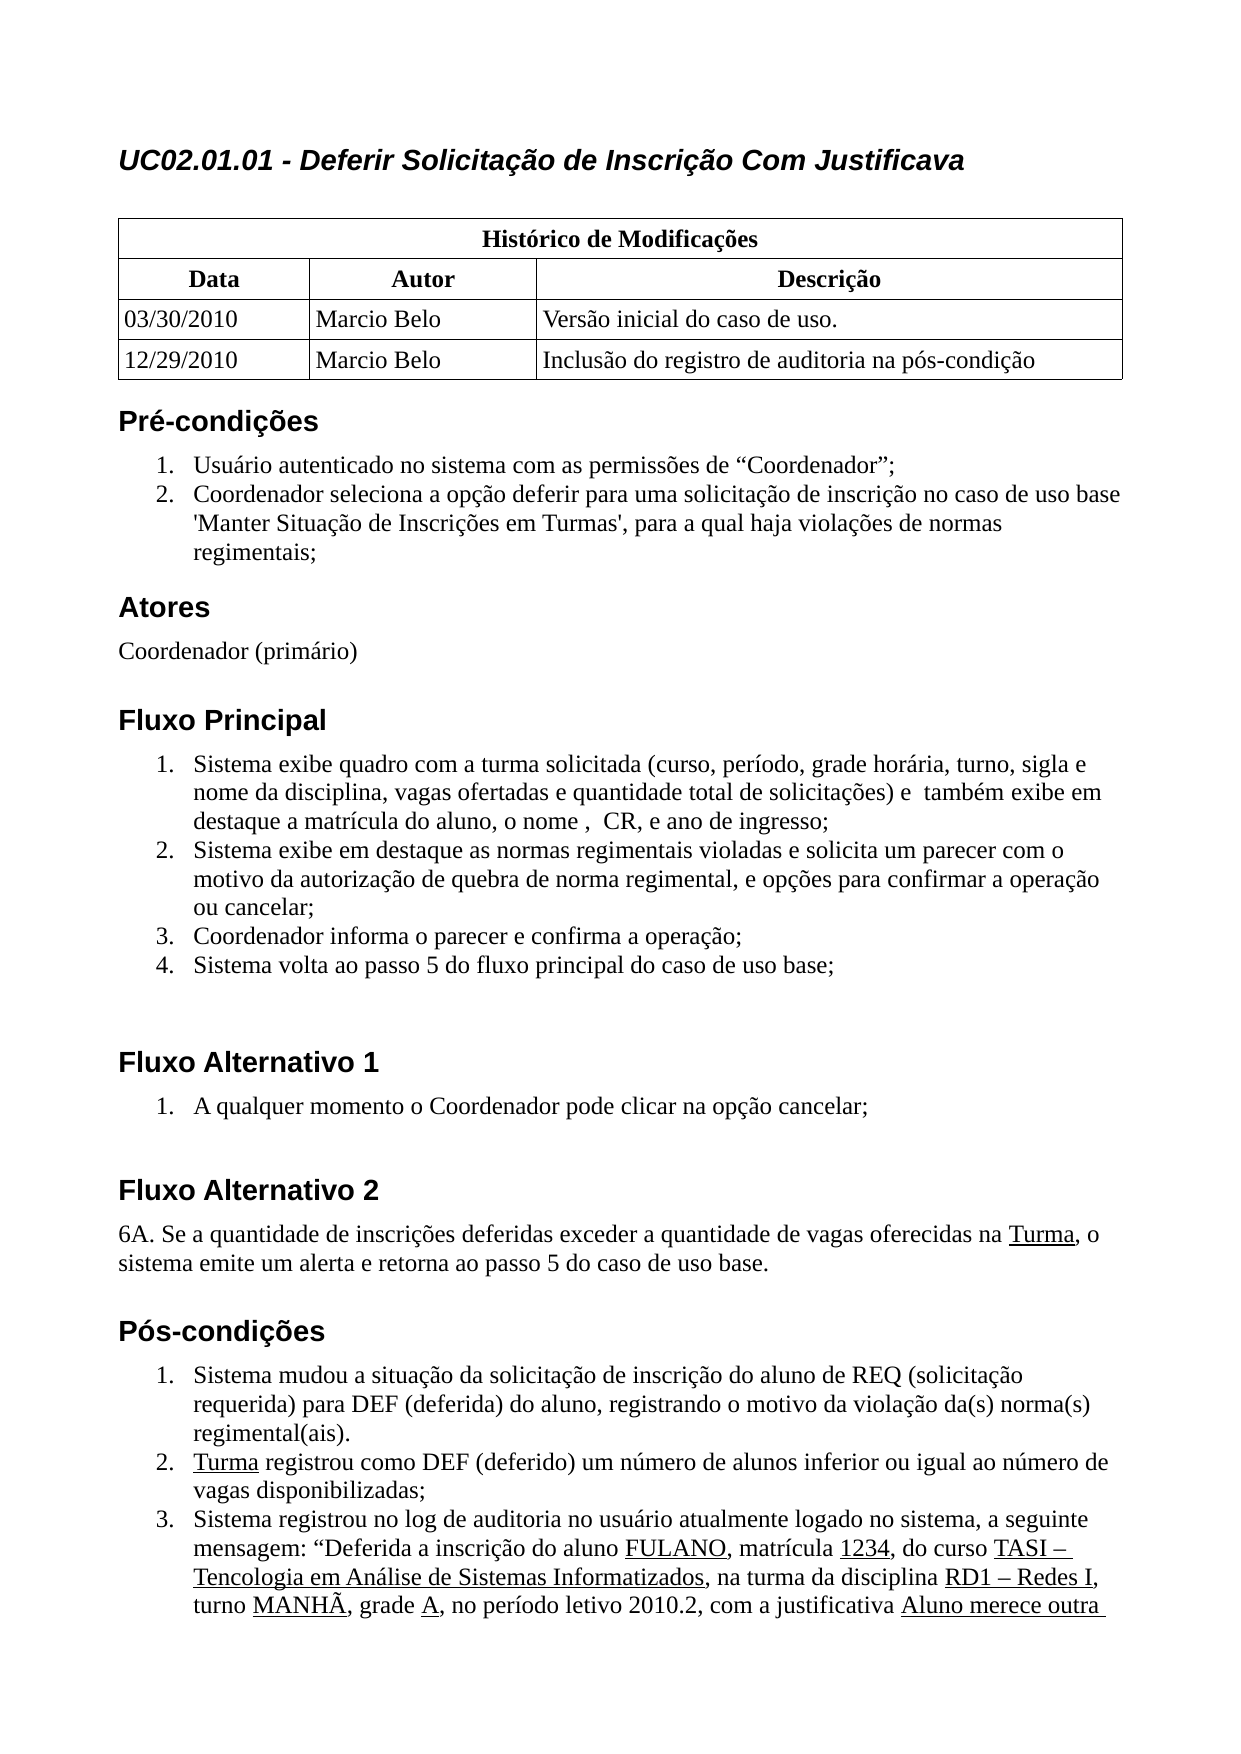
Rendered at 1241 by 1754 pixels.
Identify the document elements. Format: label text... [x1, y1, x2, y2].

subtitle Fluxo Alternativo 1 [118, 1045, 1122, 1078]
list Usuário autenticado no sistema com as permissões de “Coordenador”; [156, 450, 1122, 479]
list A qualquer momento o Coordenador pode clicar na opção cancelar; [156, 1091, 1122, 1120]
table_cell Marcio Belo [310, 340, 536, 379]
list Sistema mudou a situação da solicitação de inscrição do aluno de REQ (solicitação requerida) para DEF (deferida) do aluno, registrando o motivo da violação da(s) norma(s) regimental(ais). [156, 1361, 1122, 1447]
table_cell 29/12/2010 [119, 340, 309, 379]
table_cell Marcio Belo [310, 300, 536, 339]
text 6A. Se a quantidade de inscrições deferidas exceder a quantidade de vagas oferecidas na Turma, o sistema emite um alerta e retorna ao passo 5 do caso de uso base. [118, 1219, 1122, 1277]
table_cell 30/03/2010 [119, 300, 309, 339]
subtitle Atores [118, 590, 1122, 624]
table_cell Descrição [537, 259, 1122, 298]
text Coordenador (primário) [118, 636, 1122, 665]
subtitle Fluxo Principal [118, 703, 1122, 736]
list Sistema volta ao passo 5 do fluxo principal do caso de uso base; [156, 950, 1122, 979]
table_cell Inclusão do registro de auditoria na pós-condição [537, 340, 1122, 379]
table_cell Data [119, 259, 309, 298]
table_header Histórico de Modificações [119, 219, 1122, 258]
list Sistema exibe em destaque as normas regimentais violadas e solicita um parecer com o motivo da autorização de quebra de norma regimental, e opções para confirmar a operação ou cancelar; [156, 835, 1122, 921]
list Coordenador informa o parecer e confirma a operação; [156, 921, 1122, 950]
table_cell Autor [310, 259, 536, 298]
subtitle Pós-condições [118, 1314, 1122, 1348]
table_cell Versão inicial do caso de uso. [537, 300, 1122, 339]
subtitle UC02.01.01 - Deferir Solicitação de Inscrição Com Justificava [118, 143, 1122, 177]
list Coordenador seleciona a opção deferir para uma solicitação de inscrição no caso de uso base 'Manter Situação de Inscrições em Turmas', para a qual haja violações de normas regimentais; [156, 479, 1122, 565]
subtitle Pré-condições [118, 404, 1122, 438]
list Sistema registrou no log de auditoria no usuário atualmente logado no sistema, a seguinte mensagem: “Deferida a inscrição do aluno FULANO, matrícula 1234, do curso TASI – Tencologia em Análise de Sistemas Informatizados, na turma da disciplina RD1 – Redes I, turno MANHÃ, grade A, no período letivo 2010.2, com a justificativa Aluno merece outra [156, 1504, 1122, 1619]
subtitle Fluxo Alternativo 2 [118, 1173, 1122, 1207]
list Turma registrou como DEF (deferido) um número de alunos inferior ou igual ao número de vagas disponibilizadas; [156, 1447, 1122, 1504]
list Sistema exibe quadro com a turma solicitada (curso, período, grade horária, turno, sigla e nome da disciplina, vagas ofertadas e quantidade total de solicitações) e também exibe em destaque a matrícula do aluno, o nome , CR, e ano de ingresso; [156, 749, 1122, 835]
